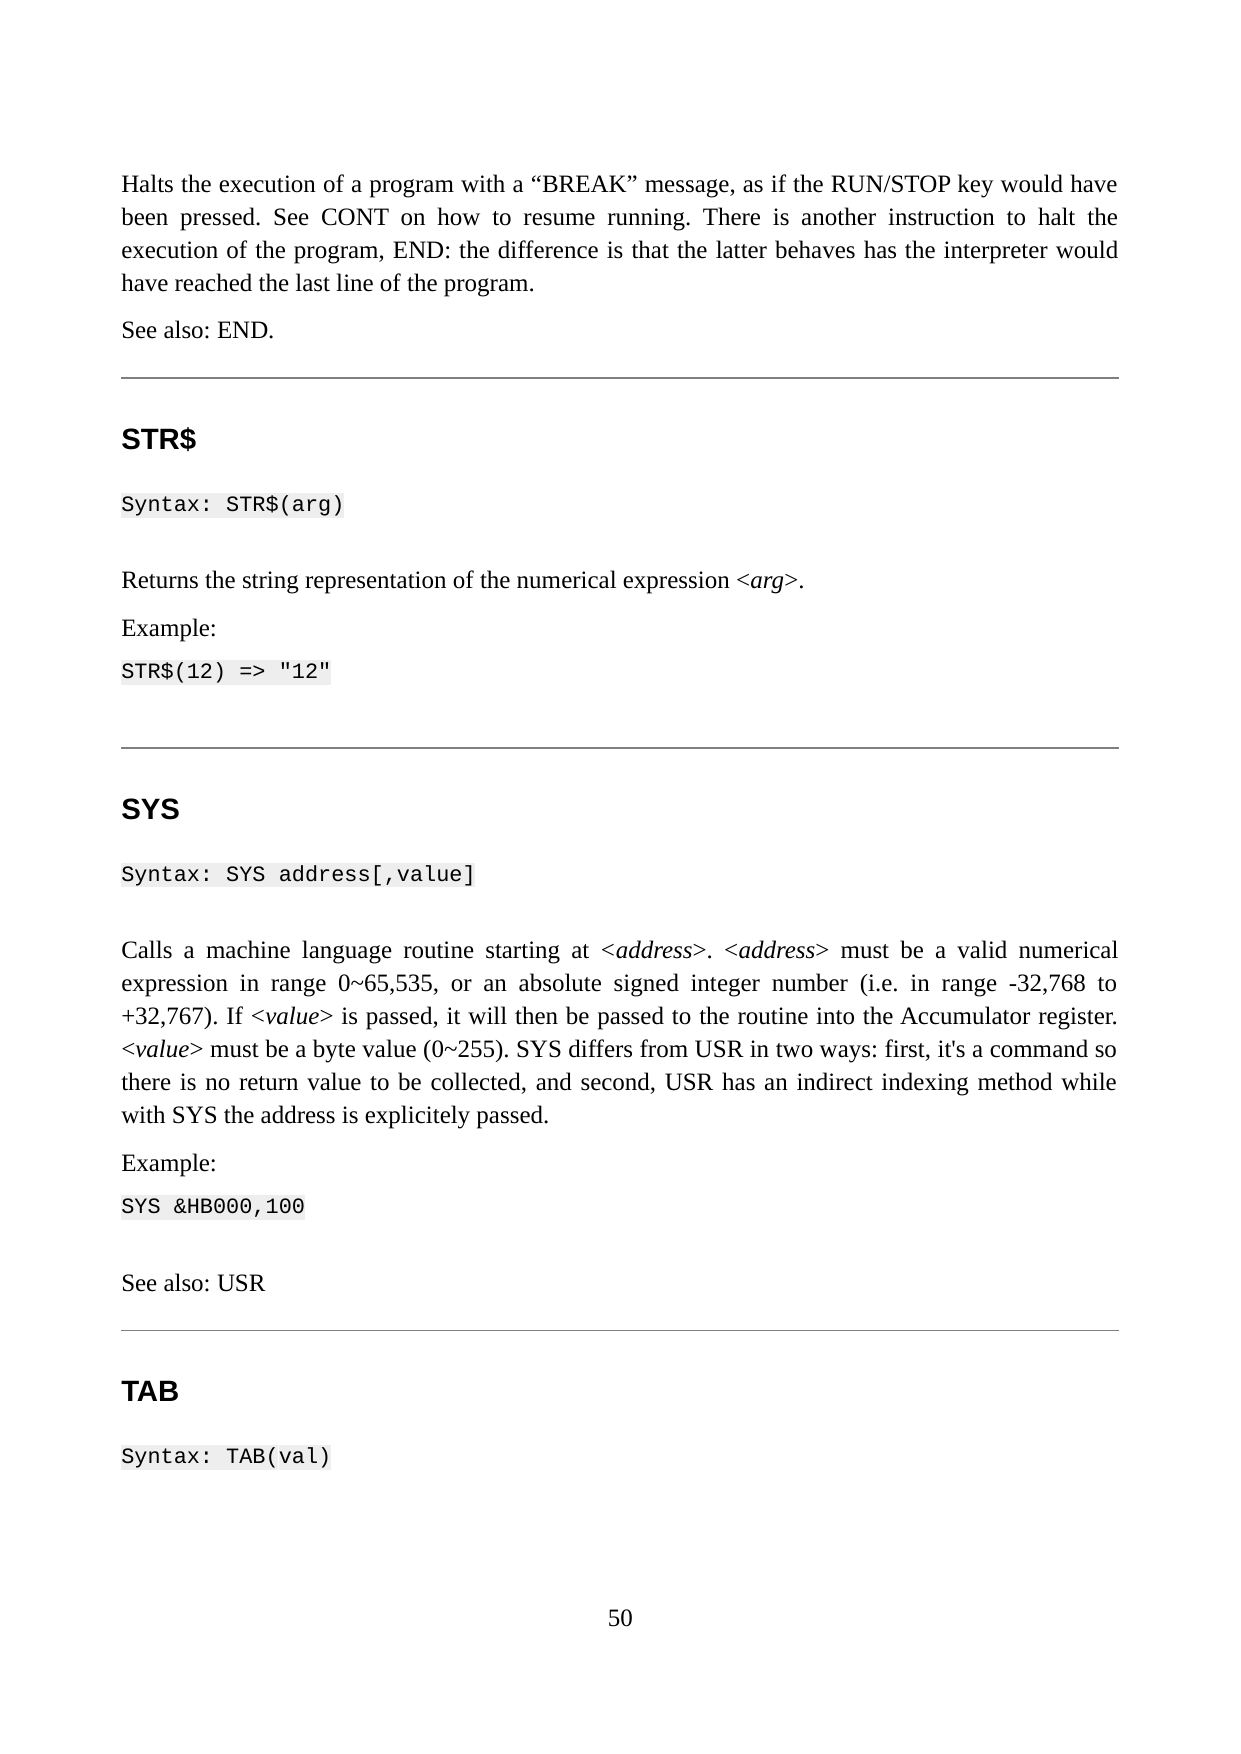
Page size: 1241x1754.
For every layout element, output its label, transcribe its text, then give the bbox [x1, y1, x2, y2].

text Example: [121, 613, 1119, 642]
text Calls a machine language routine starting at <address>. <address> must be a valid numerical expression in range 0~65,535, or an absolute signed integer number (i.e. in range -32,768 to +32,767). If <value> is passed, it will then be passed to the routine into the Accumulator register. <value> must be a byte value (0~255). SYS differs from USR in two ways: first, it's a command so there is no return value to be collected, and second, USR has an indirect indexing method while with SYS the address is explicitely passed. [121, 935, 1119, 1129]
text STR$(12) => "12" [331, 660, 1119, 685]
text SYS &HB000,100 [305, 1195, 1119, 1220]
text See also: END. [121, 315, 1119, 344]
text Syntax: TAB(val) [278, 1445, 318, 1470]
text Example: [121, 1148, 1119, 1177]
text Syntax: STR$(arg) [292, 493, 331, 518]
subtitle TAB [121, 1374, 1119, 1408]
text Syntax: STR$(arg) [344, 493, 1119, 518]
text Halts the execution of a program with a “BREAK” message, as if the RUN/STOP key would have been pressed. See CONT on how to resume running. There is another instruction to halt the execution of the program, END: the difference is that the latter behaves has the interpreter would have reached the last line of the program. [121, 169, 1119, 296]
subtitle SYS [121, 792, 1119, 825]
text Returns the string representation of the numerical expression <arg>. [121, 565, 1119, 594]
text Syntax: TAB(val) [331, 1445, 1119, 1470]
text Syntax: SYS address[,value] [475, 863, 1119, 887]
subtitle STR$ [121, 422, 1119, 456]
text See also: USR [121, 1268, 1119, 1297]
